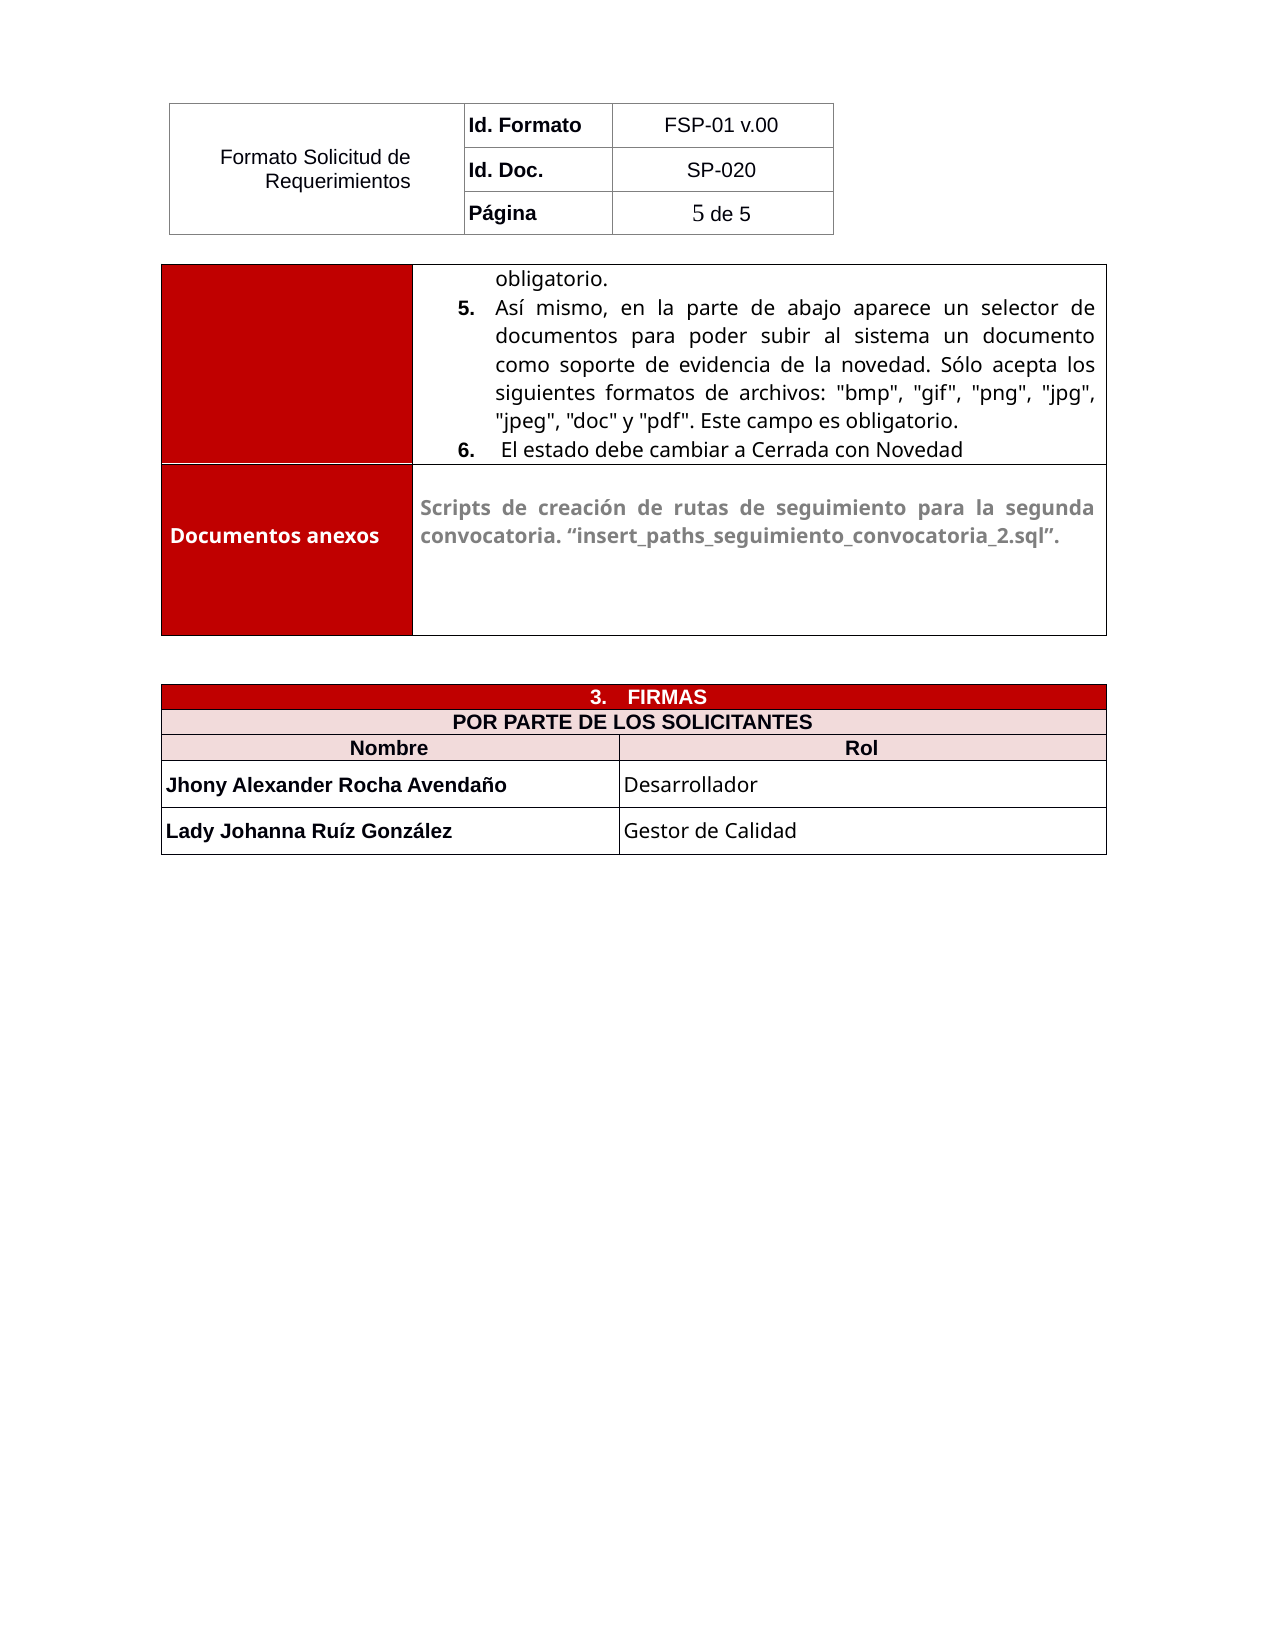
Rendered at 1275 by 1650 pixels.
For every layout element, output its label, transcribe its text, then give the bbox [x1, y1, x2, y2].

table_cell Documentos anexos [162, 465, 412, 635]
table_cell Rol [620, 735, 1106, 760]
table_cell obligatorio. Así mismo, en la parte de abajo aparece un selector de documentos para poder subir al sistema un documento como soporte de evidencia de la novedad. Sólo acepta los siguientes formatos de archivos: "bmp", "gif", "png", "jpg", "jpeg", "doc" y "pdf". Este campo es obligatorio. El estado debe cambiar a Cerrada con Novedad [413, 265, 1106, 463]
table_cell Desarrollador [620, 761, 1106, 807]
table_cell Jhony Alexander Rocha Avendaño [162, 761, 619, 807]
table_cell POR PARTE DE LOS SOLICITANTES [162, 710, 1106, 734]
table_cell Nombre [162, 735, 619, 760]
table_cell Gestor de Calidad [620, 808, 1106, 854]
table_cell [162, 265, 412, 463]
table_header FIRMAS [162, 685, 1106, 709]
table_cell Lady Johanna Ruíz González [162, 808, 619, 854]
table_cell Scripts de creación de rutas de seguimiento para la segunda convocatoria. “insert_paths_seguimiento_convocatoria_2.sql”. [413, 465, 1106, 635]
